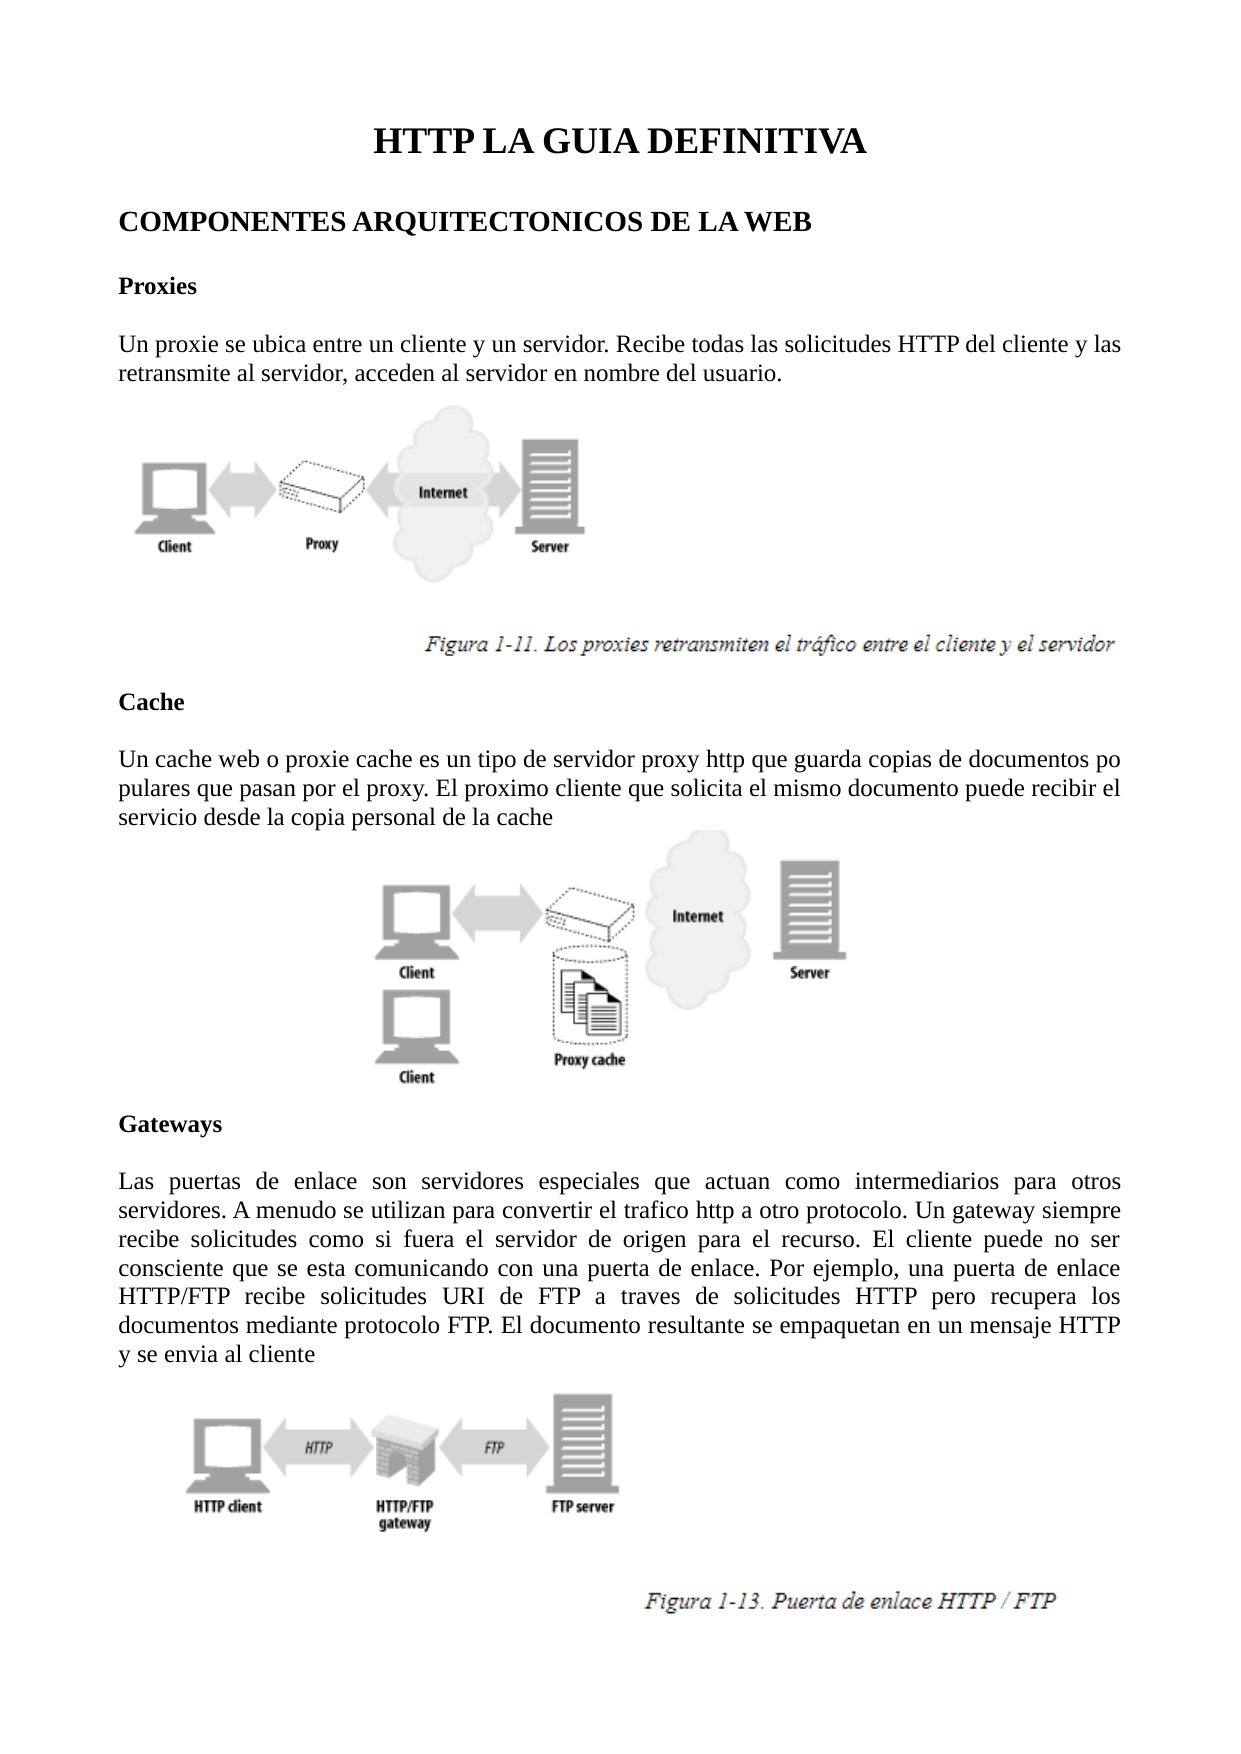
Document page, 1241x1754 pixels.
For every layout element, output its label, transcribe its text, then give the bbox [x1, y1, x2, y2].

text Un proxie se ubica entre un cliente y un servidor. Recibe todas las solicitudes HTTP del cliente y las retransmite al servidor, acceden al servidor en nombre del usuario. [118, 329, 1122, 386]
text Proxies [118, 271, 1122, 300]
text COMPONENTES ARQUITECTONICOS DE LA WEB [118, 204, 1122, 238]
text Un cache web o proxie cache es un tipo de servidor proxy http que guarda copias de documentos po pulares que pasan por el proxy. El proximo cliente que solicita el mismo documento puede recibir el servicio desde la copia personal de la cache [118, 744, 1122, 831]
picture [118, 386, 1123, 659]
text Las puertas de enlace son servidores especiales que actuan como intermediarios para otros servidores. A menudo se utilizan para convertir el trafico http a otro protocolo. Un gateway siempre recibe solicitudes como si fuera el servidor de origen para el recurso. El cliente puede no ser consciente que se esta comunicando con una puerta de enlace. Por ejemplo, una puerta de enlace HTTP/FTP recibe solicitudes URI de FTP a traves de solicitudes HTTP pero recupera los documentos mediante protocolo FTP. El documento resultante se empaquetan en un mensaje HTTP y se envia al cliente [118, 1166, 1122, 1368]
picture [359, 830, 882, 1109]
picture [171, 1367, 1070, 1620]
text Gateways [118, 831, 1122, 1138]
text HTTP LA GUIA DEFINITIVA [118, 118, 1122, 161]
text Cache [118, 687, 1122, 716]
